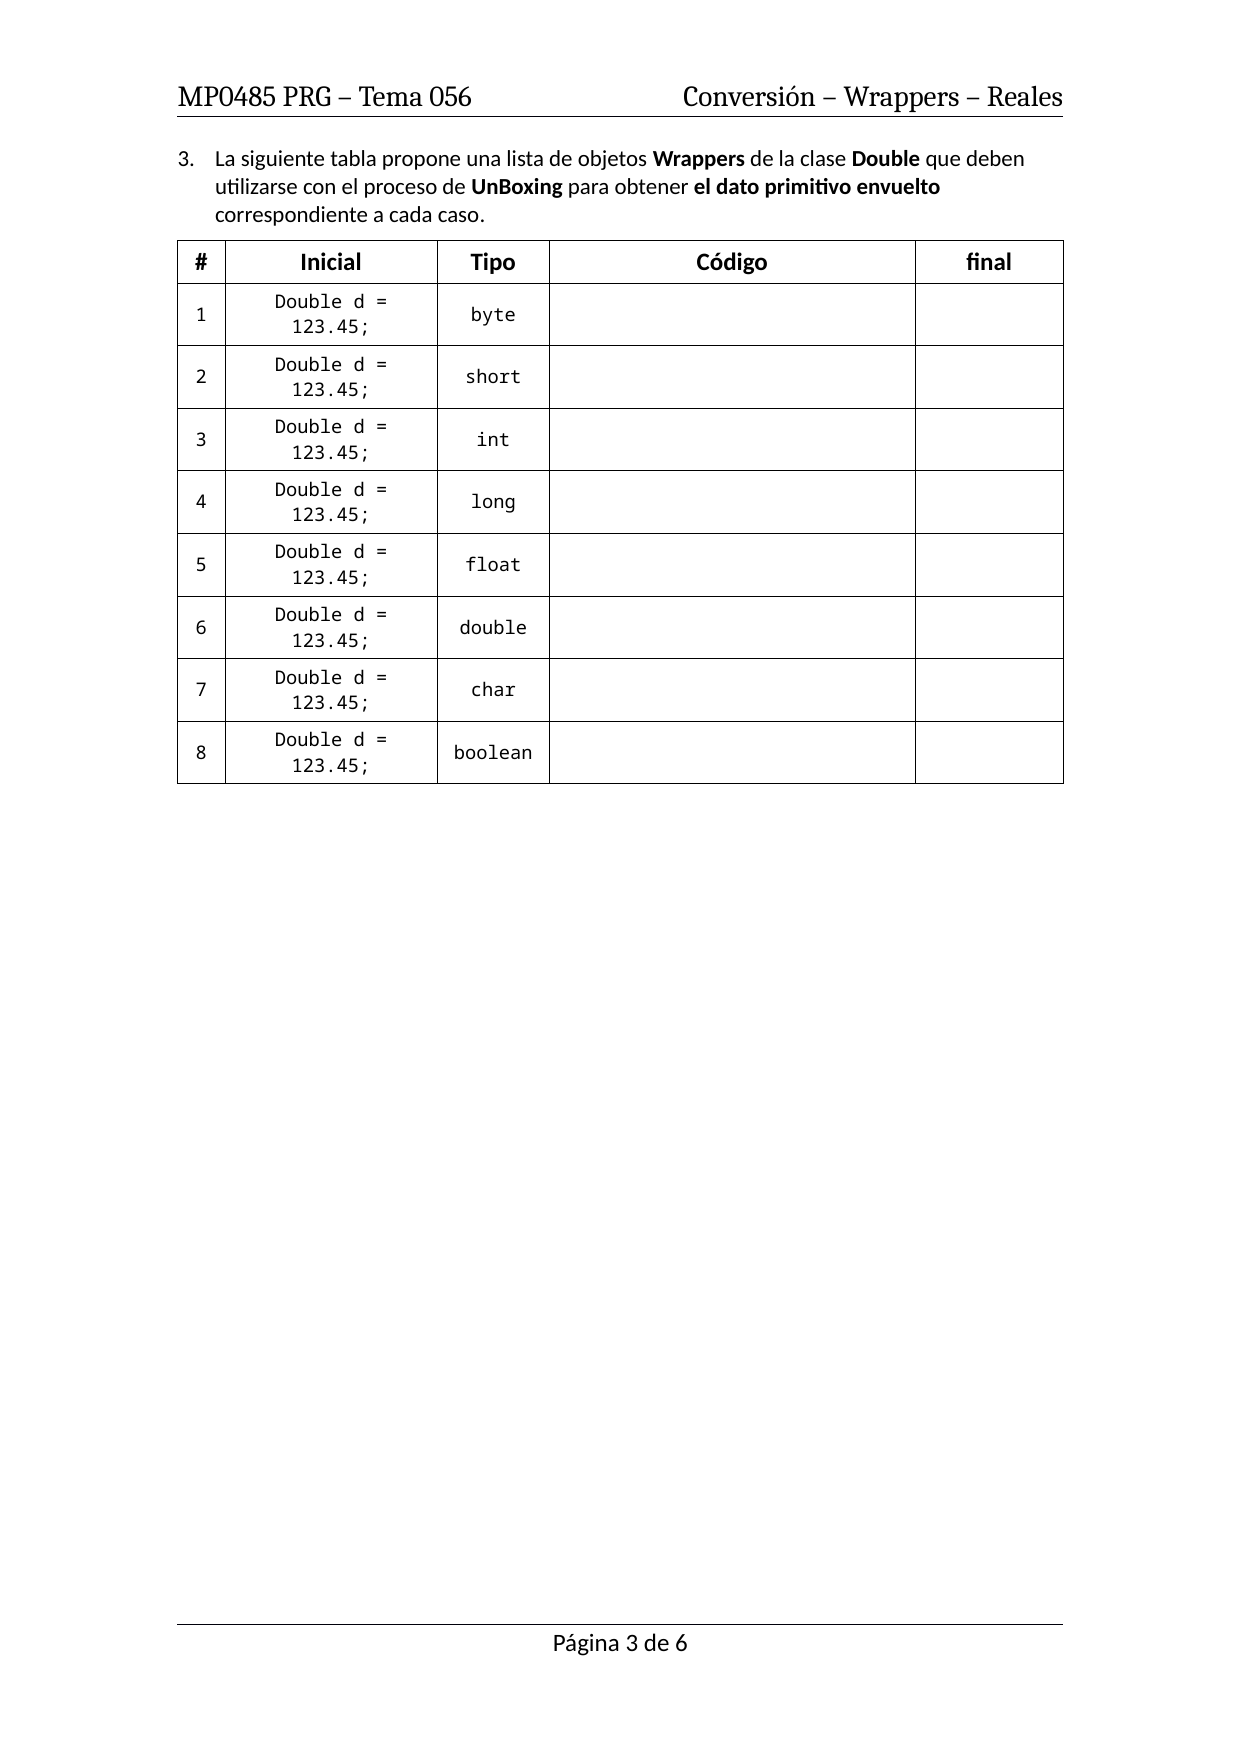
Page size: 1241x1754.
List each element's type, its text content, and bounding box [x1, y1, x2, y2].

table_cell Double d = 123.45; [226, 659, 437, 721]
table_cell [916, 346, 1063, 408]
table_cell [916, 659, 1063, 721]
table_cell [916, 722, 1063, 783]
table_cell long [438, 471, 549, 533]
table_cell [550, 659, 915, 721]
table_cell [916, 471, 1063, 533]
table_cell short [438, 346, 549, 408]
table_cell [550, 409, 915, 470]
table_cell [916, 534, 1063, 596]
list La siguiente tabla propone una lista de objetos Wrappers de la clase Double que deben utilizarse con el proceso de UnBoxing para obtener el dato primitivo envuelto correspondiente a cada caso. [177, 144, 1063, 228]
table_cell 7 [178, 659, 225, 721]
table_cell int [438, 409, 549, 470]
table_cell [550, 471, 915, 533]
table_cell boolean [438, 722, 549, 783]
table_cell [550, 597, 915, 658]
table_cell 8 [178, 722, 225, 783]
table_cell char [438, 659, 549, 721]
table_cell byte [438, 284, 549, 345]
table_header final [916, 241, 1063, 282]
table_cell 4 [178, 471, 225, 533]
table_cell Double d = 123.45; [226, 722, 437, 783]
table_cell [916, 409, 1063, 470]
table_cell 3 [178, 409, 225, 470]
table_cell Double d = 123.45; [226, 346, 437, 408]
table_cell Double d = 123.45; [226, 284, 437, 345]
table_cell [550, 284, 915, 345]
table_cell 2 [178, 346, 225, 408]
table_cell [916, 284, 1063, 345]
table_cell 5 [178, 534, 225, 596]
table_cell Double d = 123.45; [226, 471, 437, 533]
table_cell Double d = 123.45; [226, 534, 437, 596]
table_header Inicial [226, 241, 437, 282]
table_cell double [438, 597, 549, 658]
table_cell Double d = 123.45; [226, 597, 437, 658]
table_header Tipo [438, 241, 549, 282]
table_cell [550, 534, 915, 596]
table_cell Double d = 123.45; [226, 409, 437, 470]
table_cell [916, 597, 1063, 658]
table_cell 1 [178, 284, 225, 345]
table_cell [550, 346, 915, 408]
table_cell 6 [178, 597, 225, 658]
table_header Código [550, 241, 915, 282]
table_cell [550, 722, 915, 783]
table_header # [178, 241, 225, 282]
table_cell float [438, 534, 549, 596]
